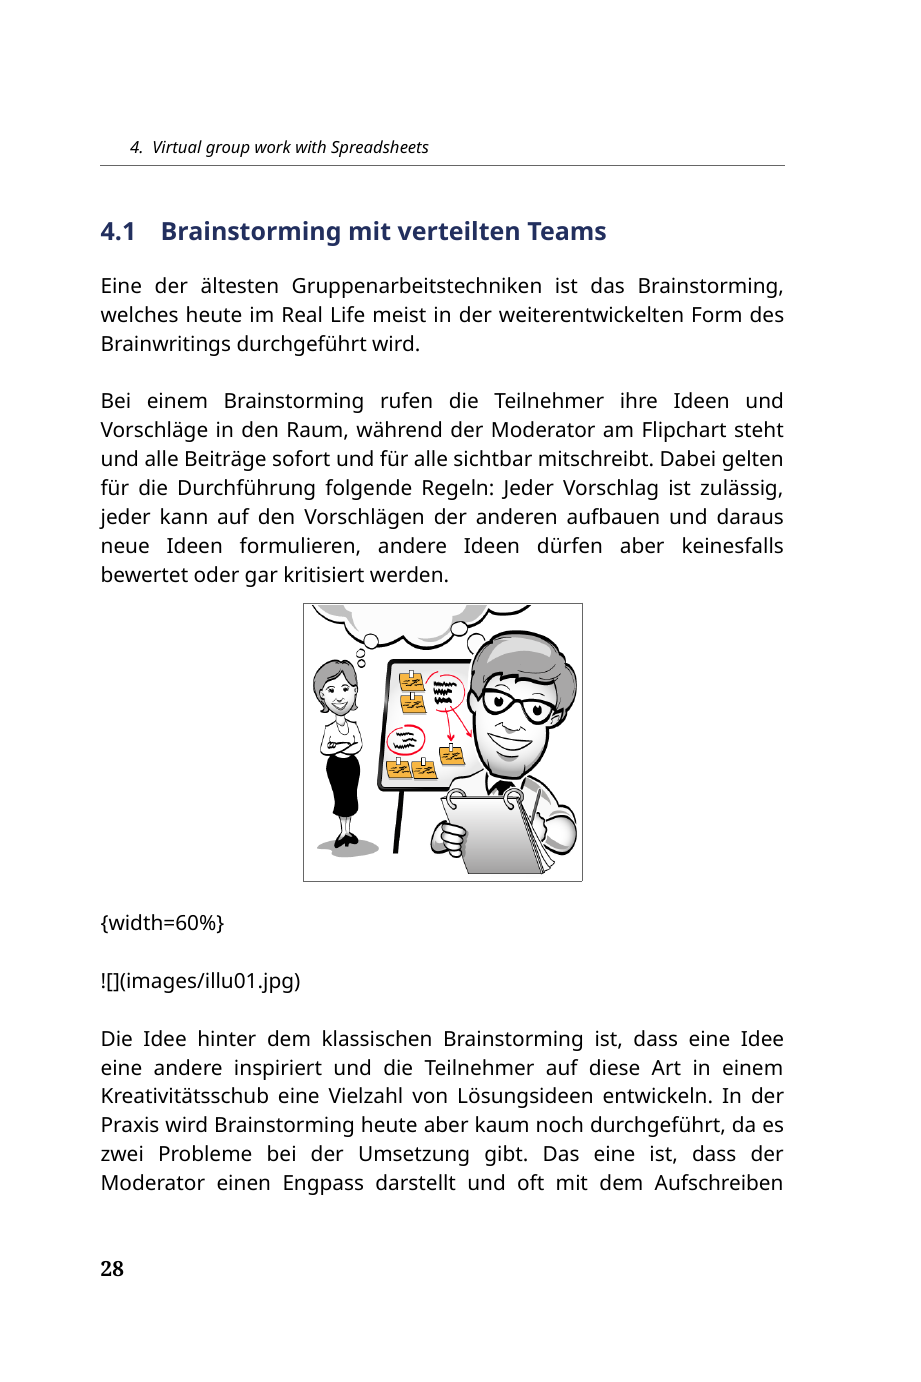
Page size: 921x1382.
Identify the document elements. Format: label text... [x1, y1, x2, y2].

text Eine der ältesten Gruppenarbeitstechniken ist das Brainstorming, welches heute im Real Life meist in der weiterentwickelten Form des Brainwritings durchgeführt wird. [100, 267, 785, 357]
text Die Idee hinter dem klassischen Brainstorming ist, dass eine Idee eine andere inspiriert und die Teilnehmer auf diese Art in einem Kreativitätsschub eine Vielzahl von Lösungsideen entwickeln. In der Praxis wird Brainstorming heute aber kaum noch durchgeführt, da es zwei Probleme bei der Umsetzung gibt. Das eine ist, dass der Moderator einen Engpass darstellt und oft mit dem Aufschreiben [100, 1002, 785, 1197]
text Bei einem Brainstorming rufen die Teilnehmer ihre Ideen und Vorschläge in den Raum, während der Moderator am Flipchart steht und alle Beiträge sofort und für alle sichtbar mitschreibt. Dabei gelten für die Durchführung folgende Regeln: Jeder Vorschlag ist zulässig, jeder kann auf den Vorschlägen der anderen aufbauen und daraus neue Ideen formulieren, andere Ideen dürfen aber keinesfalls bewertet oder gar kritisiert werden. [100, 365, 785, 588]
picture [306, 605, 579, 879]
text ![](images/illu01.jpg) [100, 944, 785, 994]
text {width=60%} [100, 597, 785, 936]
subtitle Brainstorming mit verteilten Teams [100, 214, 785, 248]
